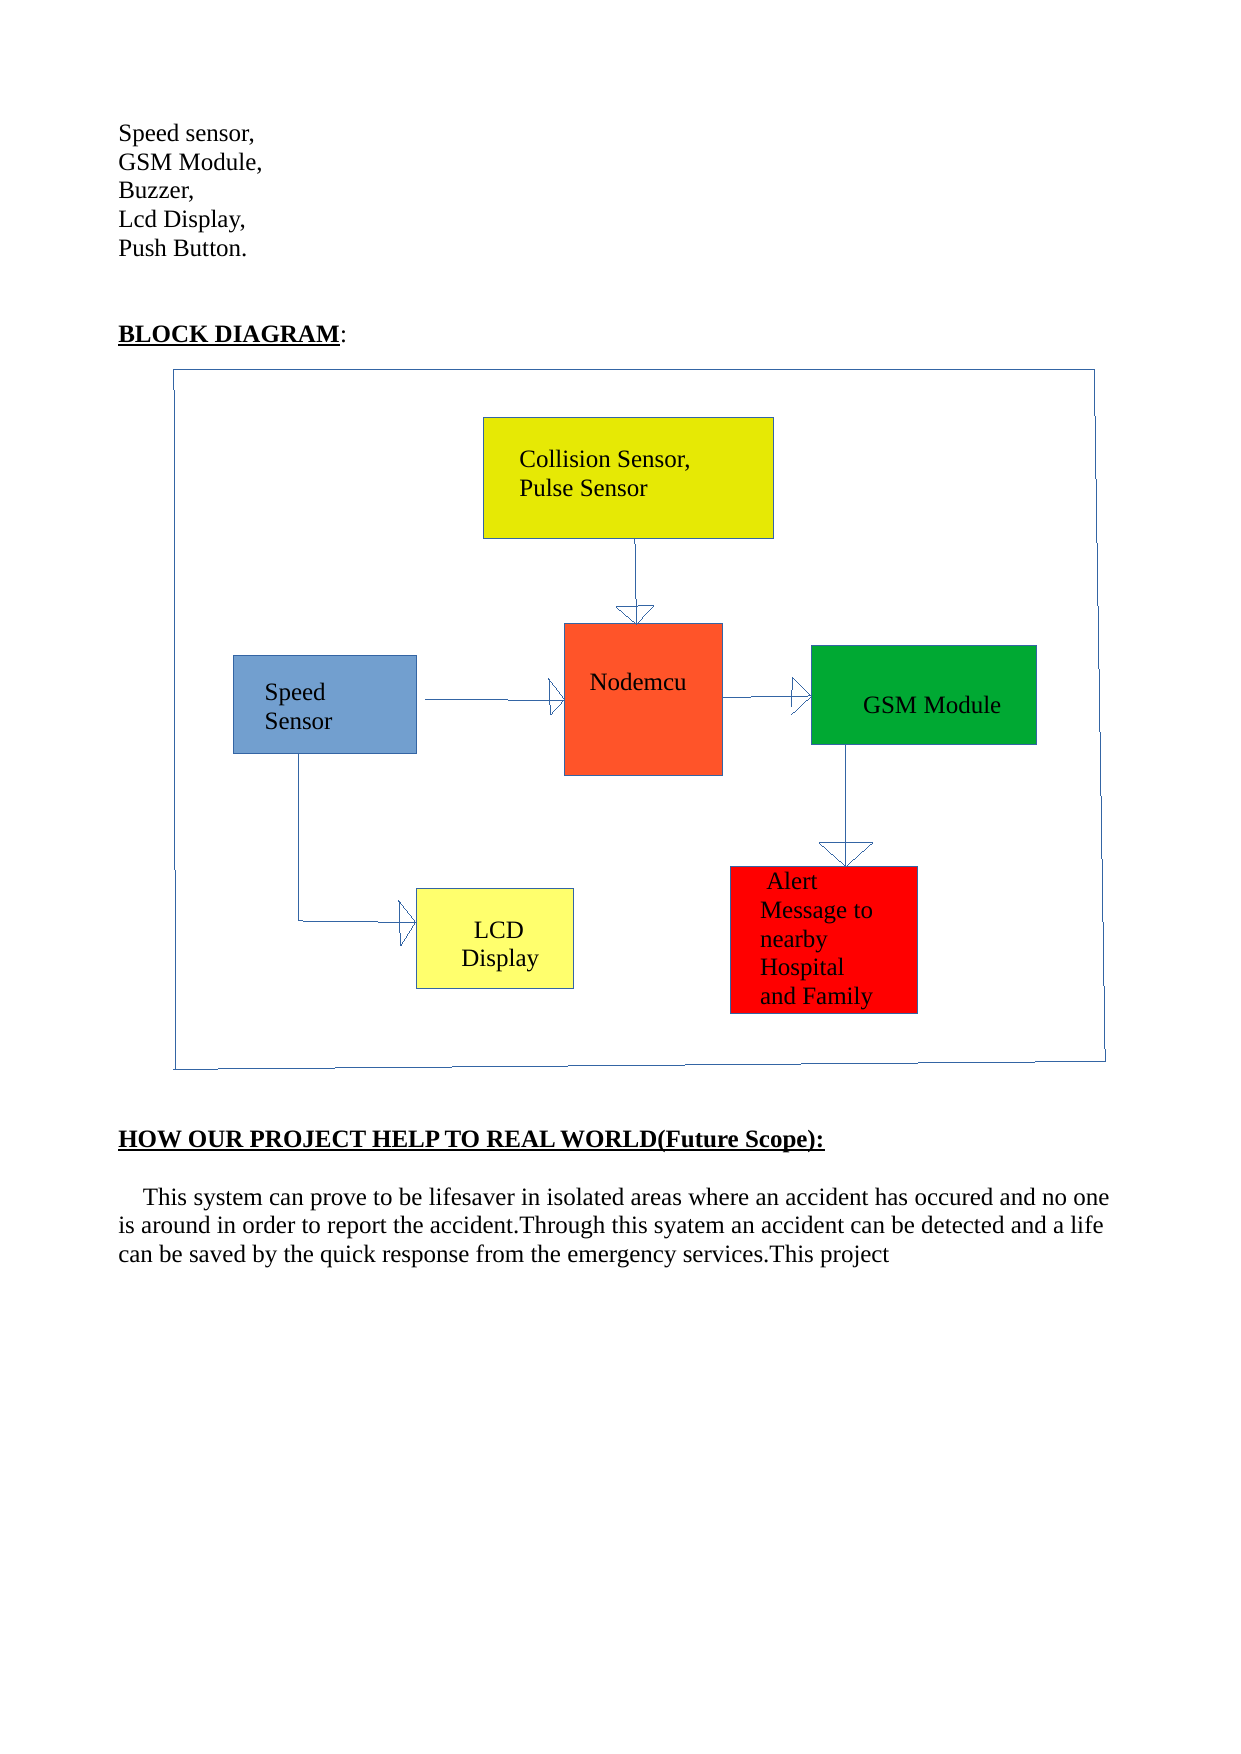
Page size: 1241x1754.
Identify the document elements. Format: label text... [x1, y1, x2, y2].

text GSM Module, [118, 147, 1122, 176]
text Speed sensor, [118, 118, 1122, 147]
text BLOCK DIAGRAM: [118, 319, 1122, 348]
text Push Button. [118, 233, 1122, 262]
text This system can prove to be lifesaver in isolated areas where an accident has occured and no one is around in order to report the accident.Through this syatem an accident can be detected and a life can be saved by the quick response from the emergency services.This project [118, 1182, 1122, 1268]
text Lcd Display, [118, 204, 1122, 233]
text Buzzer, [118, 176, 1122, 204]
text HOW OUR PROJECT HELP TO REAL WORLD(Future Scope): [118, 1124, 1122, 1153]
